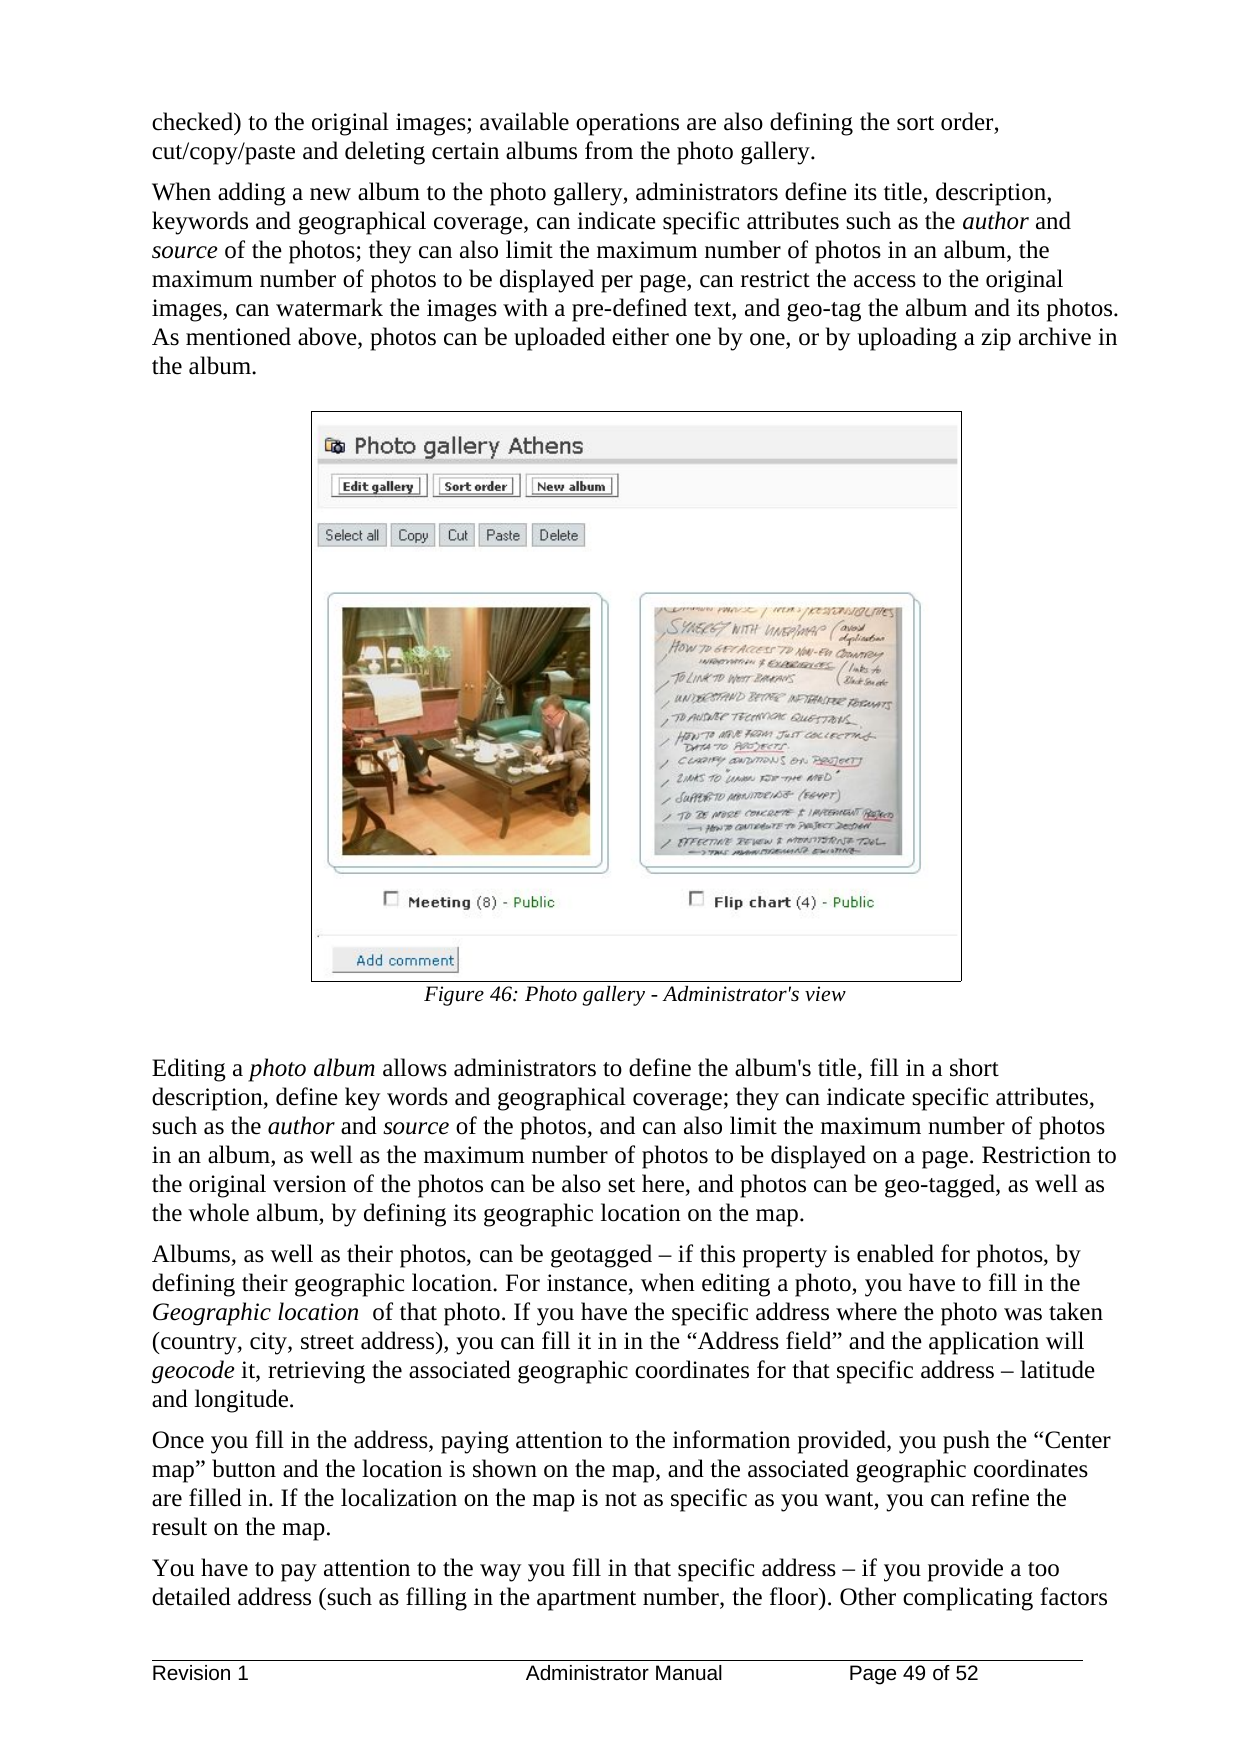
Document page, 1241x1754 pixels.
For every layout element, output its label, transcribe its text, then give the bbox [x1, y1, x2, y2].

text Editing a photo album allows administrators to define the album's title, fill in a short description, define key words and geographical coverage; they can indicate specific attributes, such as the author and source of the photos, and can also limit the maximum number of photos in an album, as well as the maximum number of photos to be displayed on a page. Restriction to the original version of the photos can be also set here, and photos can be geo-tagged, as well as the whole album, by defining its geographic location on the map. [152, 1053, 1120, 1227]
text When adding a new album to the photo gallery, administrators define its title, description, keywords and geographical coverage, can indicate specific attributes such as the author and source of the photos; they can also limit the maximum number of photos in an album, the maximum number of photos to be displayed per page, can restrict the access to the original images, can watermark the images with a pre-defined text, and geo-tag the album and its photos. As mentioned above, photos can be uploaded either one by one, or by uploading a zip archive in the album. [152, 177, 1120, 380]
text Figure 46: Photo gallery - Administrator's view [231, 404, 1041, 1006]
picture [314, 413, 958, 978]
text Once you fill in the address, paying attention to the information provided, you push the “Center map” button and the location is shown on the map, and the associated geographic coordinates are filled in. If the localization on the map is not as specific as you want, you can refine the result on the map. [152, 1425, 1120, 1541]
text checked) to the original images; available operations are also defining the sort order, cut/copy/paste and deleting certain albums from the photo gallery. [152, 107, 1120, 165]
text Albums, as well as their photos, can be geotagged – if this property is enabled for photos, by defining their geographic location. For instance, when editing a photo, you have to fill in the Geographic location of that photo. If you have the specific address where the photo was taken (country, city, street address), you can fill it in in the “Address field” and the application will geocode it, retrieving the associated geographic coordinates for that specific address – latitude and longitude. [152, 1239, 1120, 1413]
text You have to pay attention to the way you fill in that specific address – if you provide a too detailed address (such as filling in the apartment number, the floor). Other complicating factors [152, 1553, 1120, 1611]
